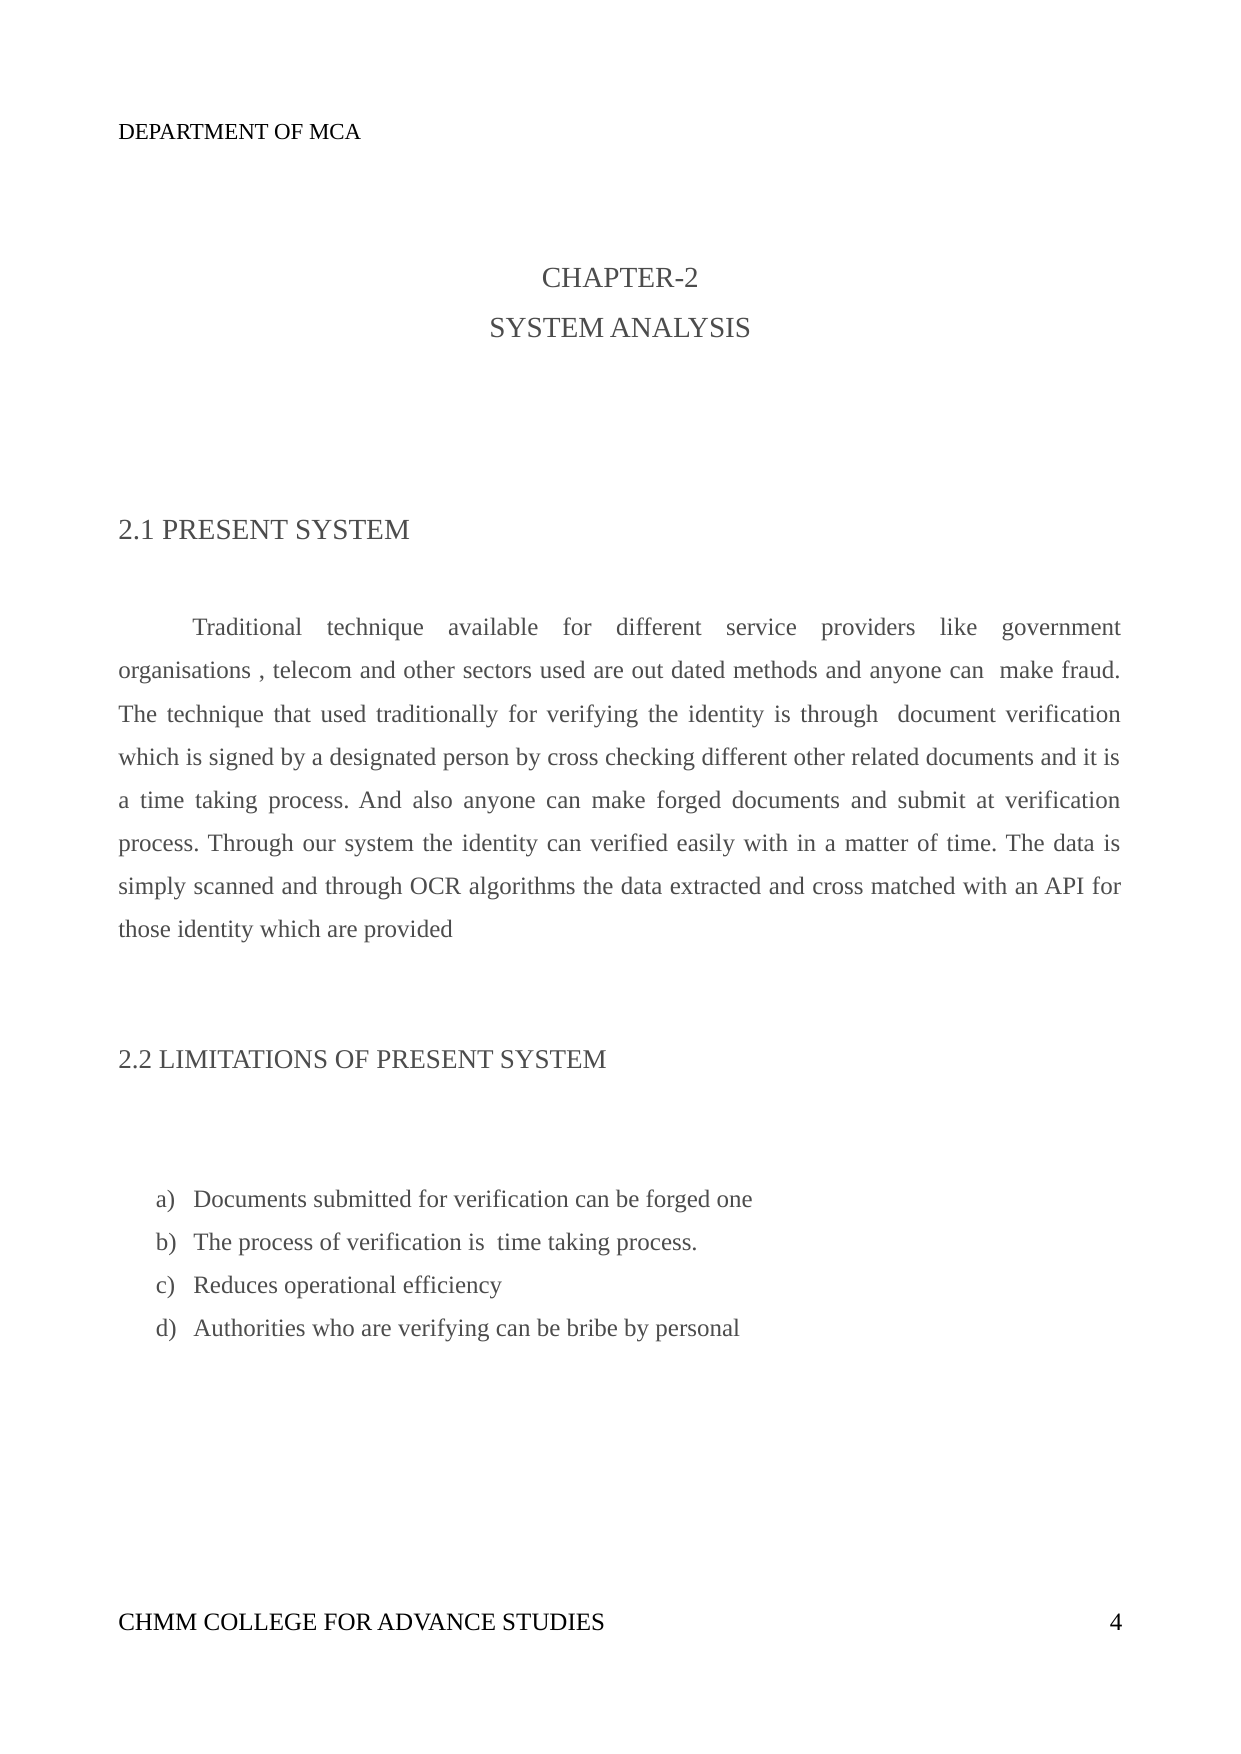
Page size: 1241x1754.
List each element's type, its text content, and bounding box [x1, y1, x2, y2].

list Reduces operational efficiency [156, 1270, 1122, 1299]
text CHAPTER-2 [118, 260, 1122, 294]
list Authorities who are verifying can be bribe by personal [156, 1313, 1122, 1342]
text SYSTEM ANALYSIS [118, 311, 1122, 344]
list Documents submitted for verification can be forged one [156, 1184, 1122, 1212]
text 2.2 LIMITATIONS OF PRESENT SYSTEM [118, 1044, 1122, 1075]
text 2.1 PRESENT SYSTEM [118, 512, 1122, 545]
text Traditional technique available for different service providers like government organisations , telecom and other sectors used are out dated methods and anyone can make fraud. The technique that used traditionally for verifying the identity is through document verification which is signed by a designated person by cross checking different other related documents and it is a time taking process. And also anyone can make forged documents and submit at verification process. Through our system the identity can verified easily with in a matter of time. The data is simply scanned and through OCR algorithms the data extracted and cross matched with an API for those identity which are provided [118, 612, 1122, 943]
list The process of verification is time taking process. [156, 1227, 1122, 1256]
